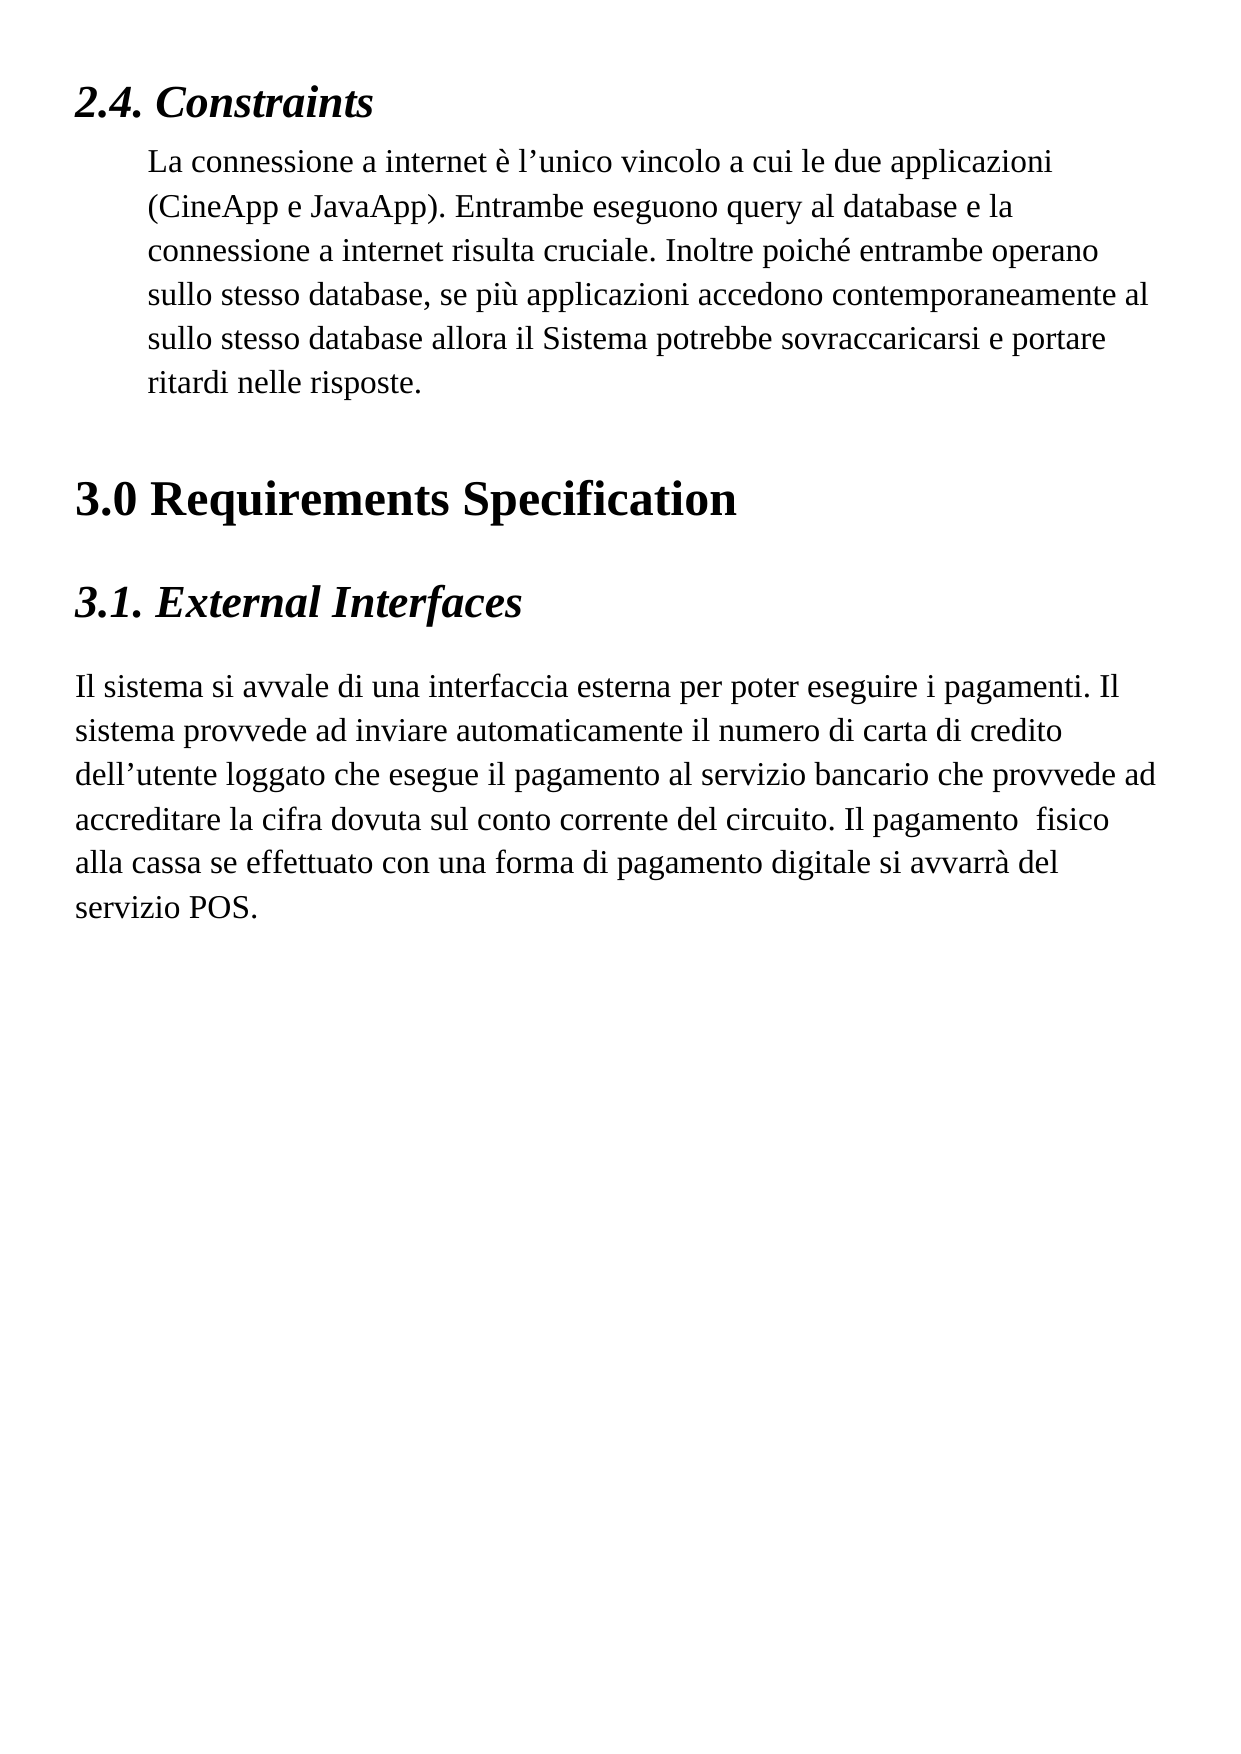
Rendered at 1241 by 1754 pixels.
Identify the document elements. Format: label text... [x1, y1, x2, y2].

subtitle 2.4. Constraints [75, 75, 1165, 128]
subtitle 3.1. External Interfaces [75, 575, 1165, 627]
subtitle Il sistema si avvale di una interfaccia esterna per poter eseguire i pagamenti. Il sistema provvede ad inviare automaticamente il numero di carta di credito dell’utente loggato che esegue il pagamento al servizio bancario che provvede ad accreditare la cifra dovuta sul conto corrente del circuito. Il pagamento fisico alla cassa se effettuato con una forma di pagamento digitale si avvarrà del servizio POS. [75, 667, 1165, 925]
text La connessione a internet è l’unico vincolo a cui le due applicazioni (CineApp e JavaApp). Entrambe eseguono query al database e la connessione a internet risulta cruciale. Inoltre poiché entrambe operano sullo stesso database, se più applicazioni accedono contemporaneamente al sullo stesso database allora il Sistema potrebbe sovraccaricarsi e portare ritardi nelle risposte. [147, 142, 1165, 400]
text 3.0 Requirements Specification [75, 469, 1165, 527]
